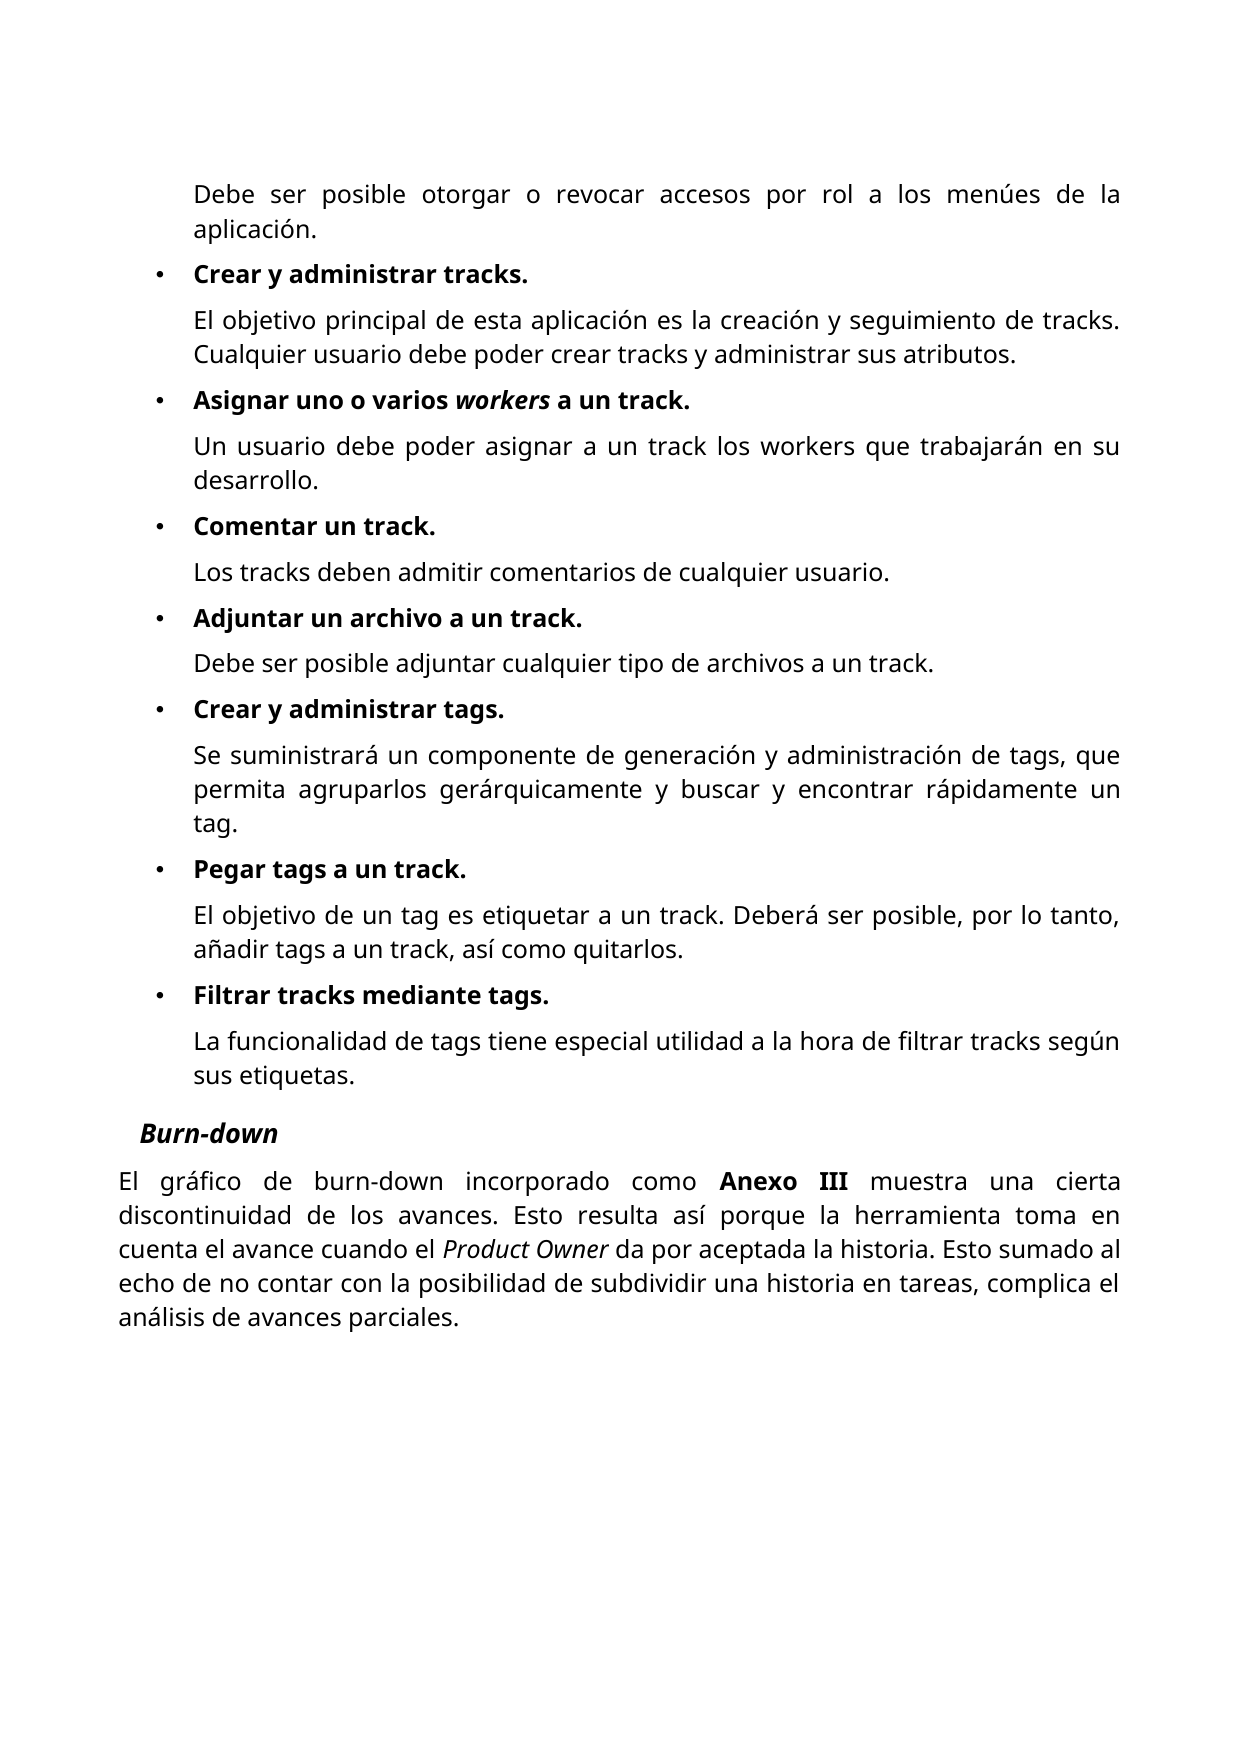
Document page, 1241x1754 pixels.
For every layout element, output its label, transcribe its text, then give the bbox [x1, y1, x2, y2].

list Crear y administrar tags. [156, 692, 193, 726]
text Se suministrará un componente de generación y administración de tags, que permita agruparlos gerárquicamente y buscar y encontrar rápidamente un tag. [238, 806, 1122, 840]
text La funcionalidad de tags tiene especial utilidad a la hora de filtrar tracks según sus etiquetas. [355, 1057, 1122, 1091]
text El objetivo de un tag es etiquetar a un track. Deberá ser posible, por lo tanto, añadir tags a un track, así como quitarlos. [684, 932, 1122, 966]
list Adjuntar un archivo a un track. [156, 600, 193, 634]
text El objetivo principal de esta aplicación es la creación y seguimiento de tracks. Cualquier usuario debe poder crear tracks y administrar sus atributos. [1017, 337, 1122, 371]
list Asignar uno o varios workers a un track. [156, 383, 193, 417]
text El gráfico de burn-down incorporado como Anexo III muestra una cierta discontinuidad de los avances. Esto resulta así porque la herramienta toma en cuenta el avance cuando el Product Owner da por aceptada la historia. Esto sumado al echo de no contar con la posibilidad de subdividir una historia en tareas, complica el análisis de avances parciales. [466, 1300, 1122, 1334]
list Asignar uno o varios workers a un track. [691, 383, 1122, 417]
list Pegar tags a un track. [156, 852, 193, 886]
list Crear y administrar tracks. [156, 257, 193, 291]
text Debe ser posible otorgar o revocar accesos por rol a los menúes de la aplicación. [317, 211, 1122, 245]
list Crear y administrar tracks. [529, 257, 1122, 291]
text Debe ser posible adjuntar cualquier tipo de archivos a un track. [935, 646, 1122, 680]
subtitle Burn-down [286, 1115, 1122, 1152]
list Crear y administrar tags. [505, 692, 1122, 726]
text Un usuario debe poder asignar a un track los workers que trabajarán en su desarrollo. [319, 463, 1122, 497]
list Comentar un track. [156, 508, 1122, 543]
text Los tracks deben admitir comentarios de cualquier usuario. [943, 554, 1122, 588]
list Pegar tags a un track. [467, 852, 1122, 886]
list Adjuntar un archivo a un track. [583, 600, 1122, 634]
list Filtrar tracks mediante tags. [156, 977, 1122, 1011]
